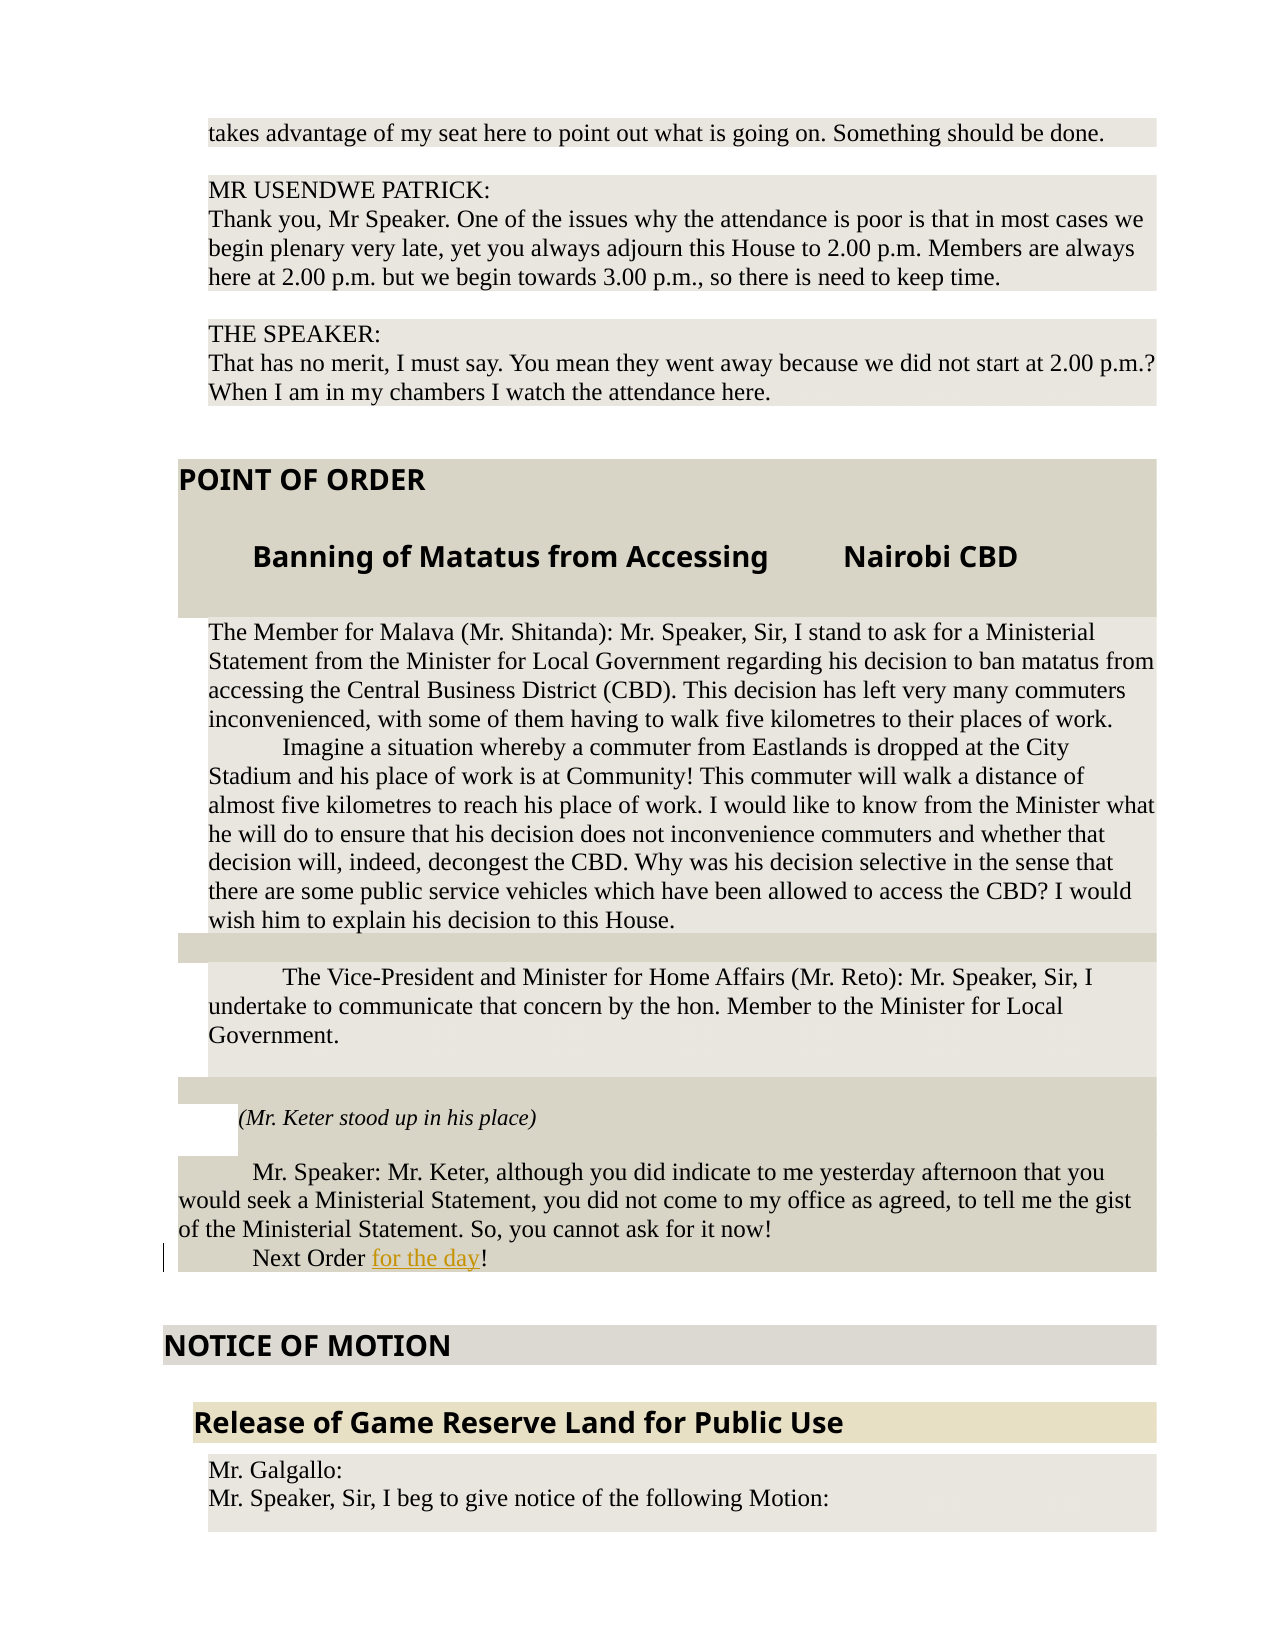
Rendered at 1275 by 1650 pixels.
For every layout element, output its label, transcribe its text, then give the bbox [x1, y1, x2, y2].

text That has no merit, I must say. You mean they went away because we did not start at 2.00 p.m.? When I am in my chambers I watch the attendance here. [208, 348, 1157, 406]
subtitle Release of Game Reserve Land for Public Use [193, 1402, 1157, 1442]
text Mr. Galgallo: [208, 1455, 1157, 1483]
text Imagine a situation whereby a commuter from Eastlands is dropped at the City Stadium and his place of work is at Community! This commuter will walk a distance of almost five kilometres to reach his place of work. I would like to know from the Minister what he will do to ensure that his decision does not inconvenience commuters and whether that decision will, indeed, decongest the CBD. Why was his decision selective in the sense that there are some public service vehicles which have been allowed to access the CBD? I would wish him to explain his decision to this House. [208, 732, 1157, 933]
text The Vice-President and Minister for Home Affairs (Mr. Reto): Mr. Speaker, Sir, I undertake to communicate that concern by the hon. Member to the Minister for Local Government. [208, 962, 1157, 1049]
picture [178, 499, 1157, 537]
text takes advantage of my seat here to point out what is going on. Something should be done. [208, 118, 1157, 147]
text (Mr. Keter stood up in his place) [238, 1104, 1157, 1130]
text Mr. Speaker: Mr. Keter, although you did indicate to me yesterday afternoon that you would seek a Ministerial Statement, you did not come to my office as agreed, to tell me the gist of the Ministerial Statement. So, you cannot ask for it now! [178, 1157, 1157, 1243]
picture [178, 1049, 1157, 1104]
subtitle NOTICE OF MOTION [163, 1325, 1157, 1365]
picture [178, 1130, 1157, 1157]
text Next Order for the day! [178, 1243, 1157, 1272]
subtitle POINT OF ORDER [178, 459, 1157, 499]
text THE SPEAKER: [208, 319, 1157, 348]
text Thank you, Mr Speaker. One of the issues why the attendance is poor is that in most cases we begin plenary very late, yet you always adjourn this House to 2.00 p.m. Members are always here at 2.00 p.m. but we begin towards 3.00 p.m., so there is need to keep time. [208, 204, 1157, 291]
text Mr. Speaker, Sir, I beg to give notice of the following Motion: [208, 1483, 1157, 1512]
text MR USENDWE PATRICK: [208, 176, 1157, 204]
picture [208, 1512, 1157, 1532]
subtitle Banning of Matatus from Accessing Nairobi CBD [178, 537, 1157, 576]
picture [178, 933, 1157, 963]
text The Member for Malava (Mr. Shitanda): Mr. Speaker, Sir, I stand to ask for a Ministerial Statement from the Minister for Local Government regarding his decision to ban matatus from accessing the Central Business District (CBD). This decision has left very many commuters inconvenienced, with some of them having to walk five kilometres to their places of work. [208, 617, 1157, 732]
picture [178, 576, 1157, 618]
